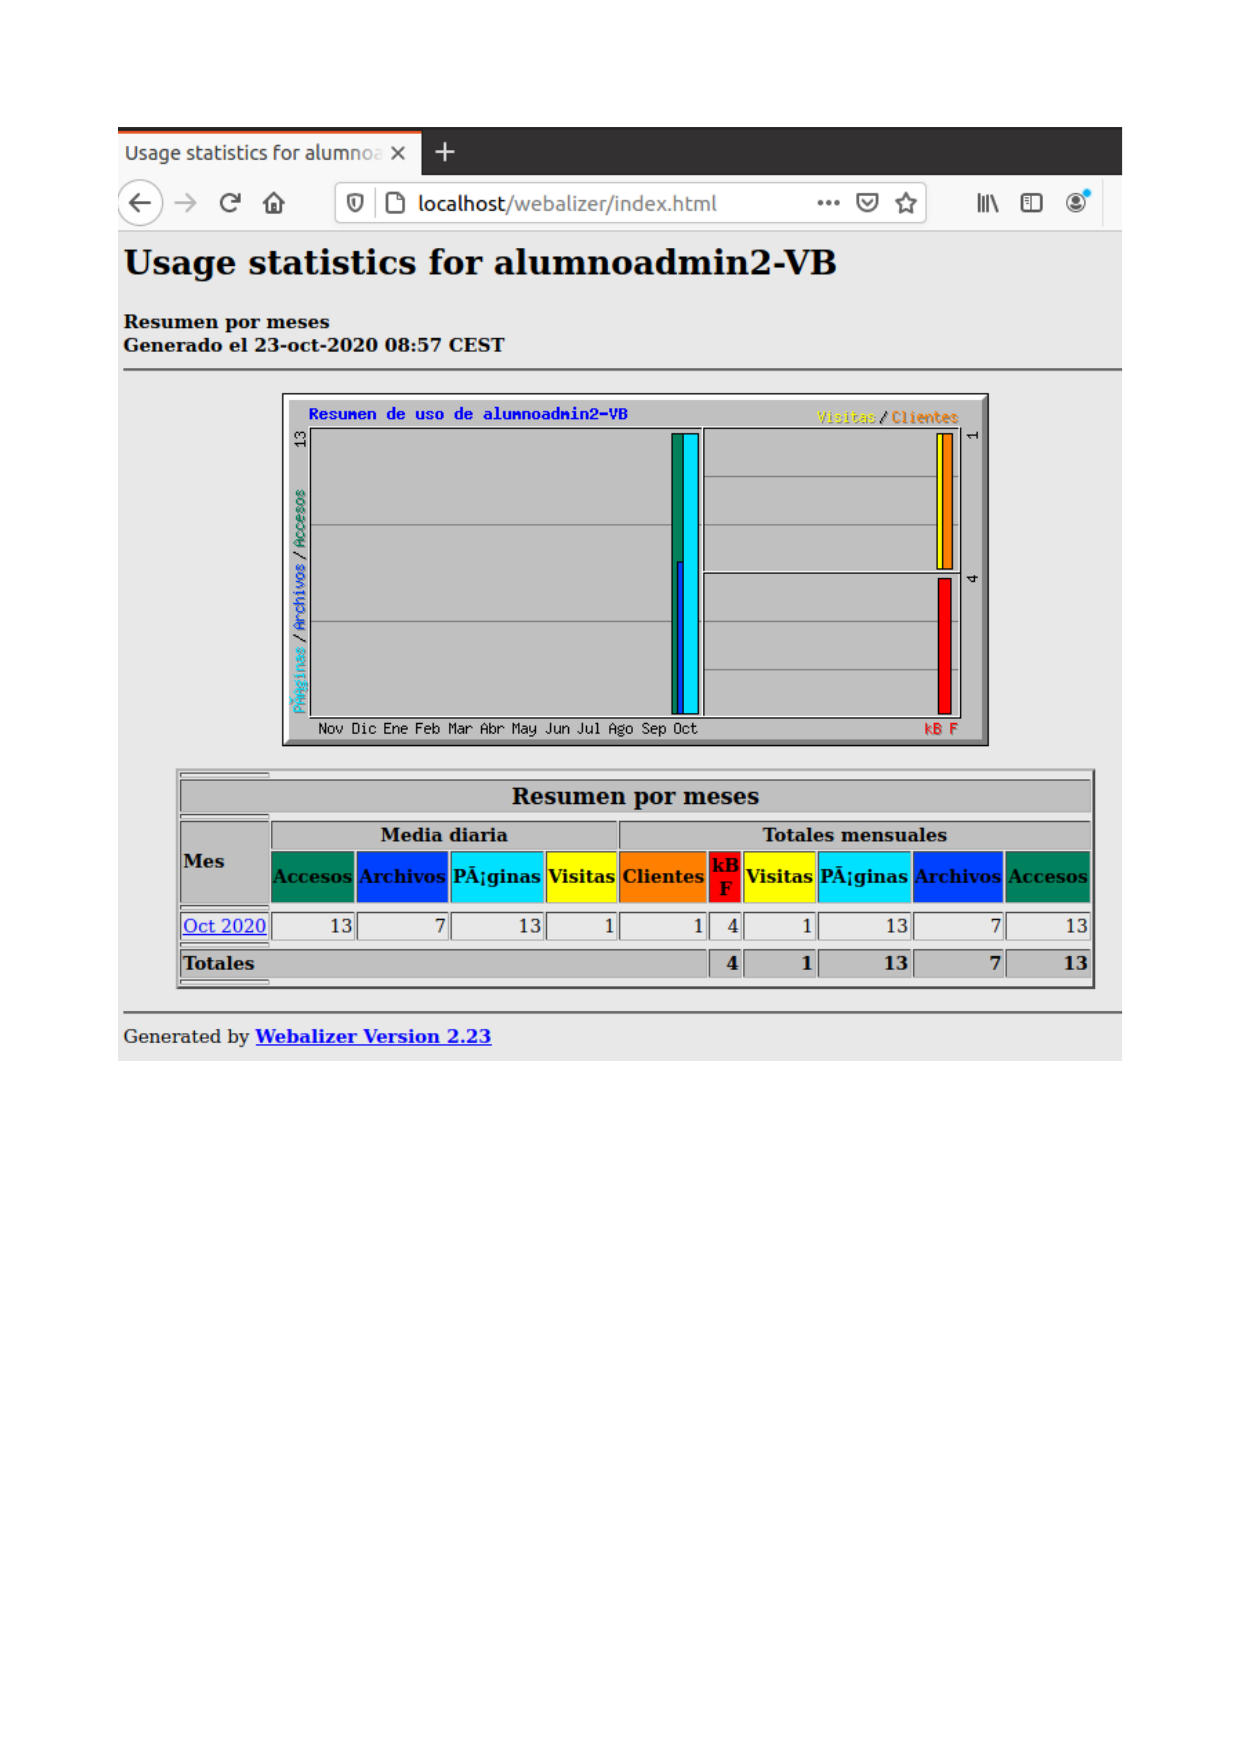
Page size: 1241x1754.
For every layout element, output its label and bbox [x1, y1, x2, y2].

picture [118, 127, 1123, 1061]
